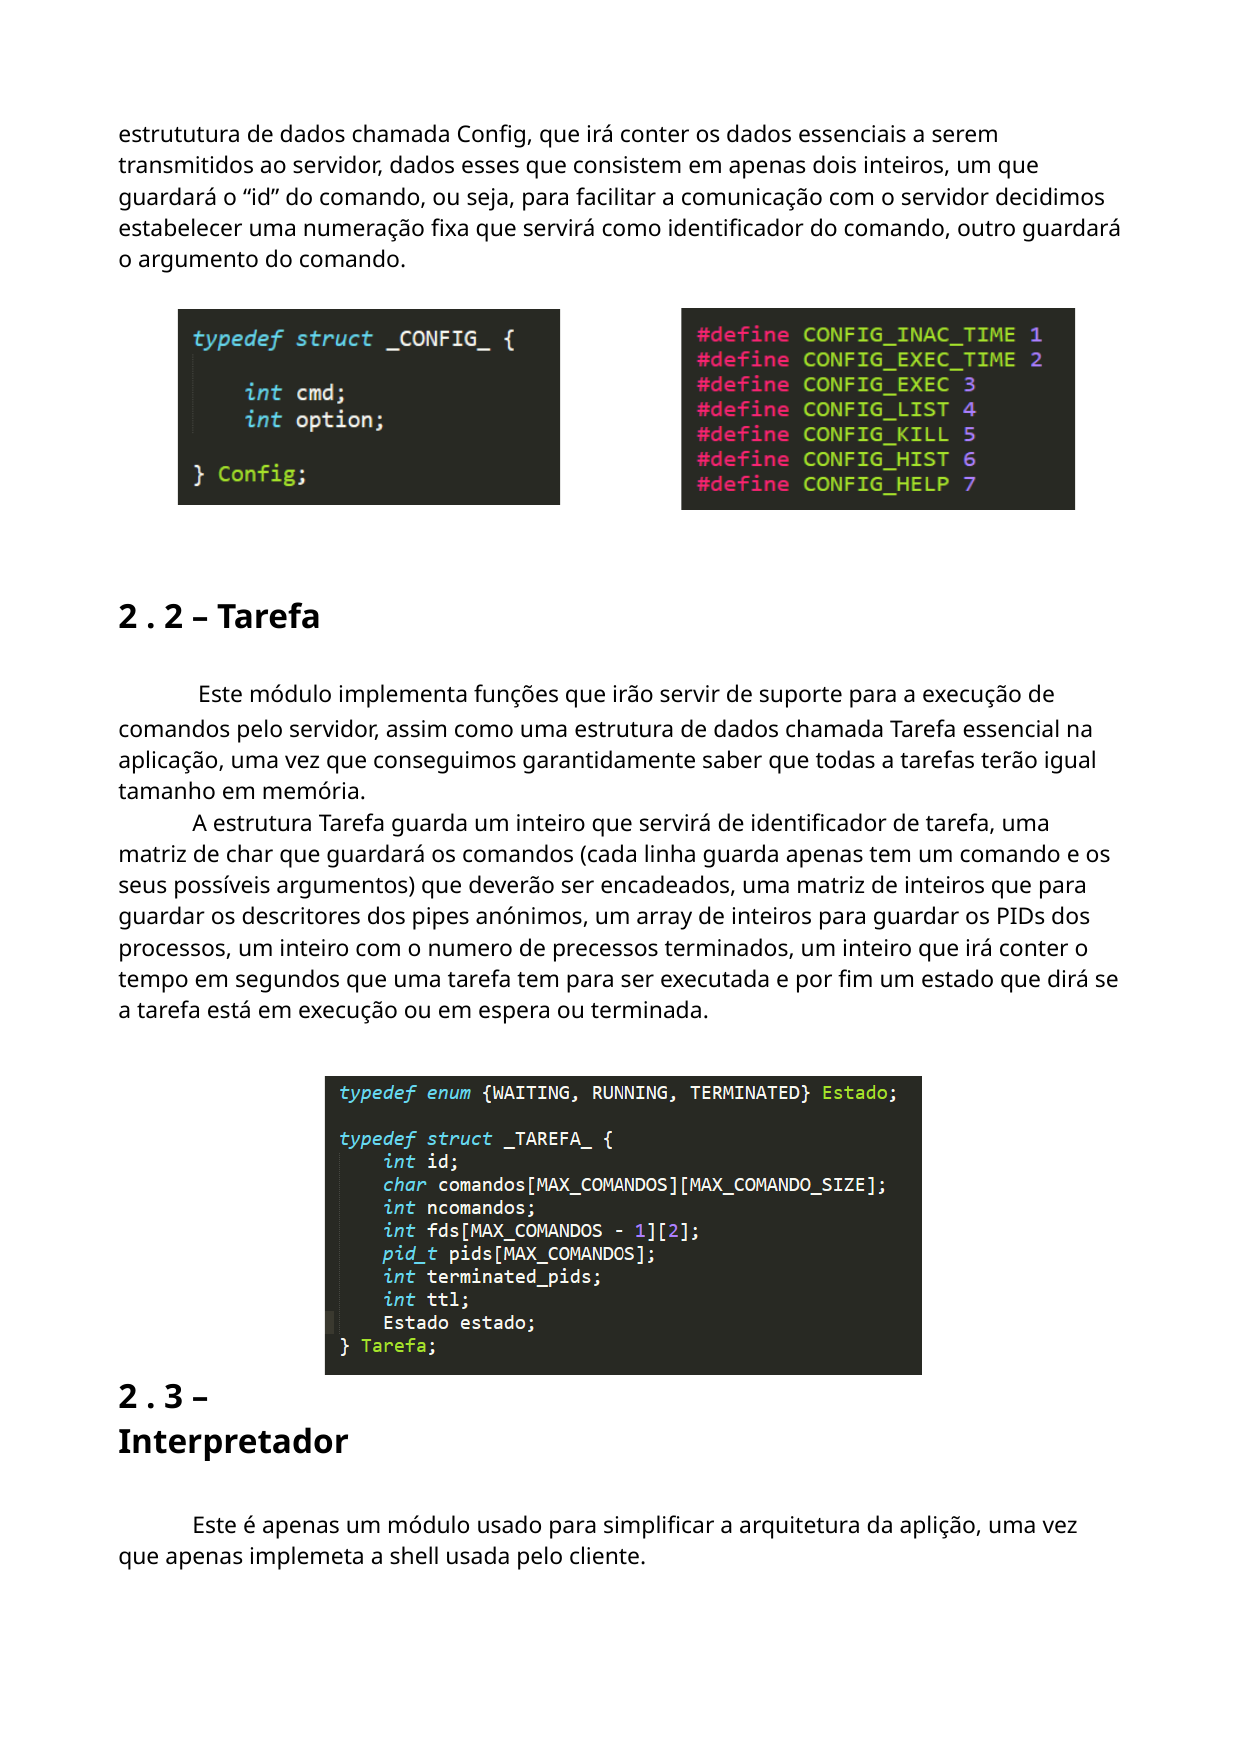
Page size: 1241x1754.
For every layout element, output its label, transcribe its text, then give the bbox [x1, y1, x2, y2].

text 2 . 3 – Interpretador [118, 1373, 1122, 1463]
text estrututura de dados chamada Config, que irá conter os dados essenciais a serem transmitidos ao servidor, dados esses que consistem em apenas dois inteiros, um que guardará o “id” do comando, ou seja, para facilitar a comunicação com o servidor decidimos estabelecer uma numeração fixa que servirá como identificador do comando, outro guardará o argumento do comando. [118, 118, 1122, 274]
text Este é apenas um módulo usado para simplificar a arquitetura da aplição, uma vez que apenas implemeta a shell usada pelo cliente. [118, 1509, 1122, 1571]
picture [177, 309, 561, 505]
text Este módulo implementa funções que irão servir de suporte para a execução de comandos pelo servidor, assim como uma estrutura de dados chamada Tarefa essencial na aplicação, uma vez que conseguimos garantidamente saber que todas a tarefas terão igual tamanho em memória. [118, 667, 1122, 806]
picture [681, 308, 1075, 510]
picture [324, 1076, 922, 1375]
text 2 . 2 – Tarefa [118, 593, 1122, 638]
text A estrutura Tarefa guarda um inteiro que servirá de identificador de tarefa, uma matriz de char que guardará os comandos (cada linha guarda apenas tem um comando e os seus possíveis argumentos) que deverão ser encadeados, uma matriz de inteiros que para guardar os descritores dos pipes anónimos, um array de inteiros para guardar os PIDs dos processos, um inteiro com o numero de precessos terminados, um inteiro que irá conter o tempo em segundos que uma tarefa tem para ser executada e por fim um estado que dirá se a tarefa está em execução ou em espera ou terminada. [118, 806, 1122, 1025]
